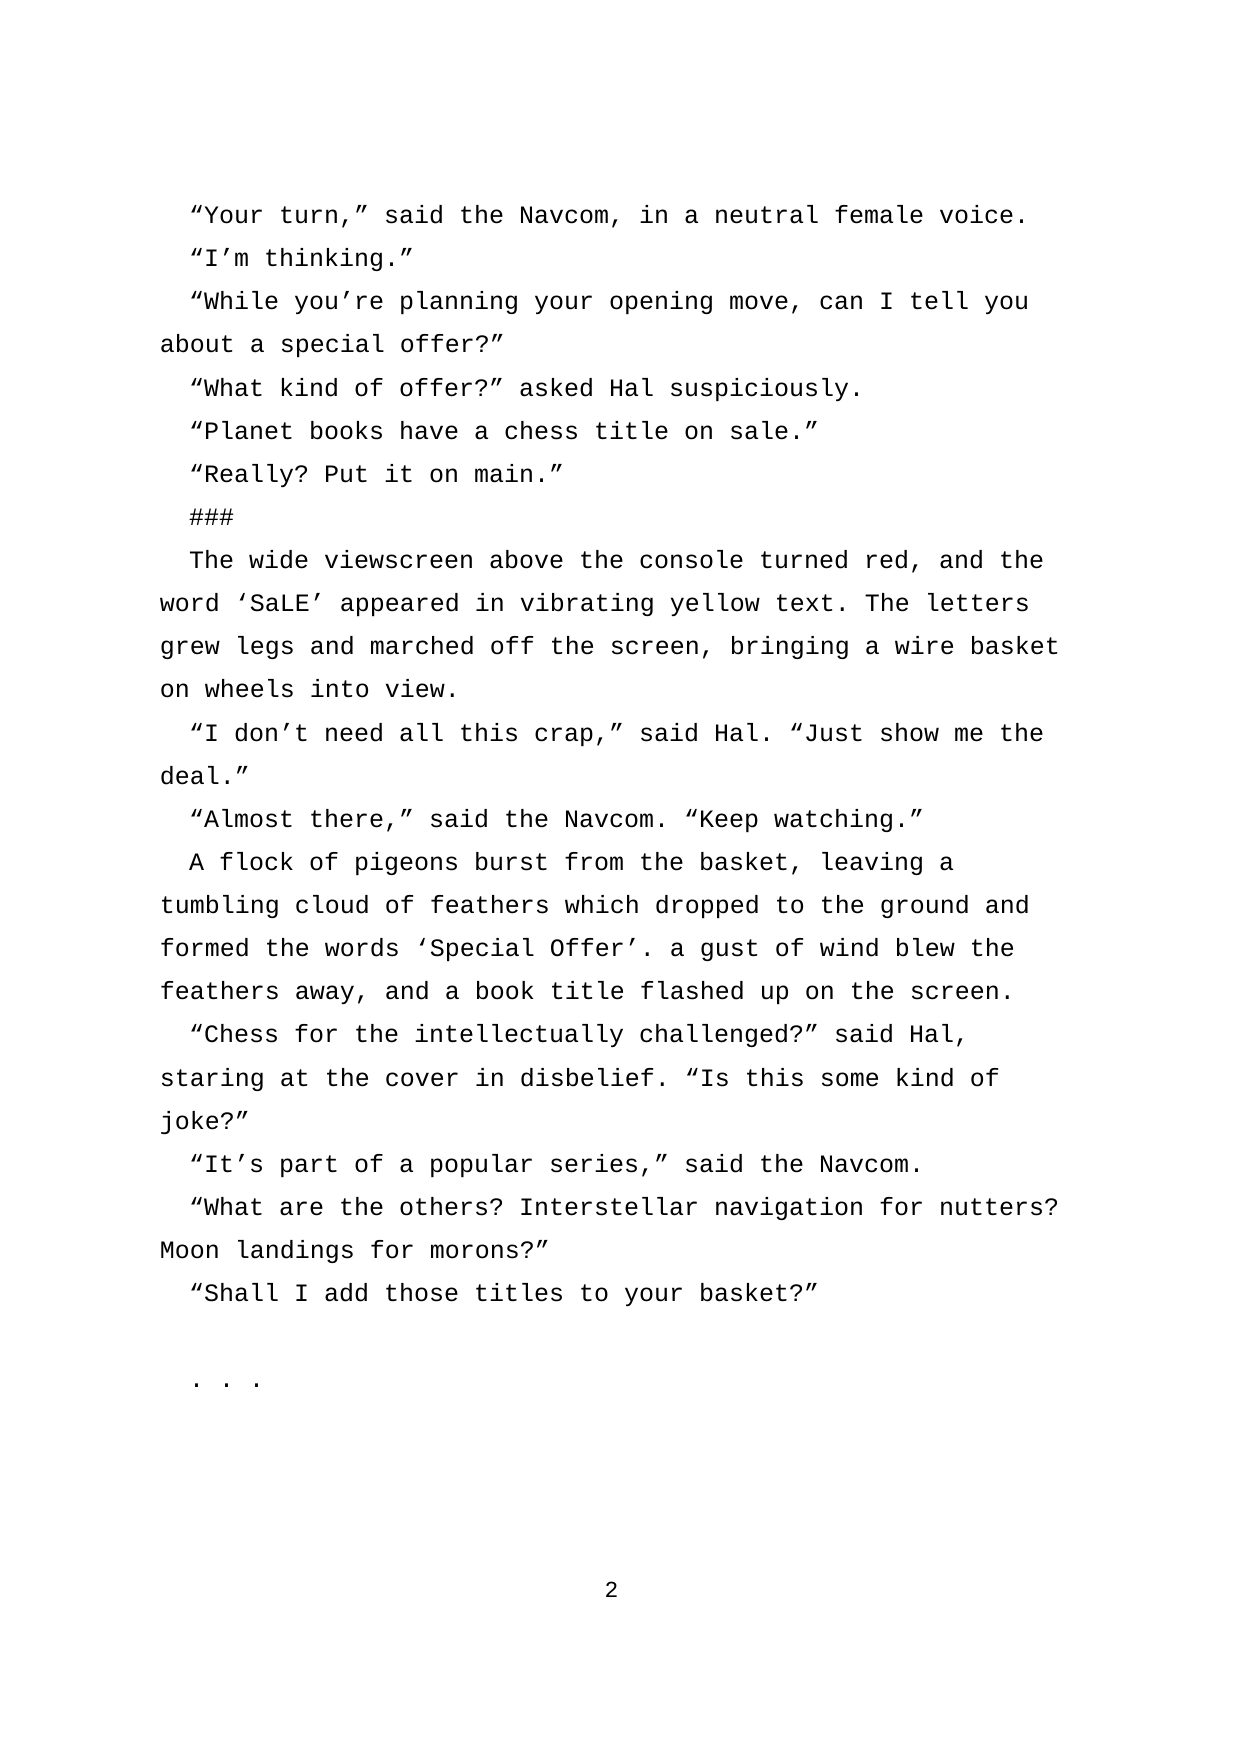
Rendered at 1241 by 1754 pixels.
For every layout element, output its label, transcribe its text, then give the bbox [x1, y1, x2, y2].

text “Your turn,” said the Navcom, in a neutral female voice. [159, 189, 1063, 232]
text “While you’re planning your opening move, can I tell you about a special offer?” [159, 275, 1063, 361]
text “Shall I add those titles to your basket?” [159, 1267, 1063, 1310]
text “I don’t need all this crap,” said Hal. “Just show me the deal.” [159, 706, 1063, 793]
text “It’s part of a popular series,” said the Navcom. [159, 1138, 1063, 1181]
text “I’m thinking.” [159, 232, 1063, 275]
text “What kind of offer?” asked Hal suspiciously. [159, 361, 1063, 404]
text “Almost there,” said the Navcom. “Keep watching.” [159, 793, 1063, 836]
text “Planet books have a chess title on sale.” [159, 404, 1063, 448]
text “What are the others? Interstellar navigation for nutters? Moon landings for morons?” [159, 1181, 1063, 1267]
text “Really? Put it on main.” [159, 448, 1063, 491]
text . . . [159, 1353, 1063, 1396]
text ### [159, 491, 1063, 534]
text The wide viewscreen above the console turned red, and the word ‘SaLE’ appeared in vibrating yellow text. The letters grew legs and marched off the screen, bringing a wire basket on wheels into view. [159, 534, 1063, 706]
text A flock of pigeons burst from the basket, leaving a tumbling cloud of feathers which dropped to the ground and formed the words ‘Special Offer’. a gust of wind blew the feathers away, and a book title flashed up on the screen. [159, 836, 1063, 1008]
text “Chess for the intellectually challenged?” said Hal, staring at the cover in disbelief. “Is this some kind of joke?” [159, 1008, 1063, 1138]
